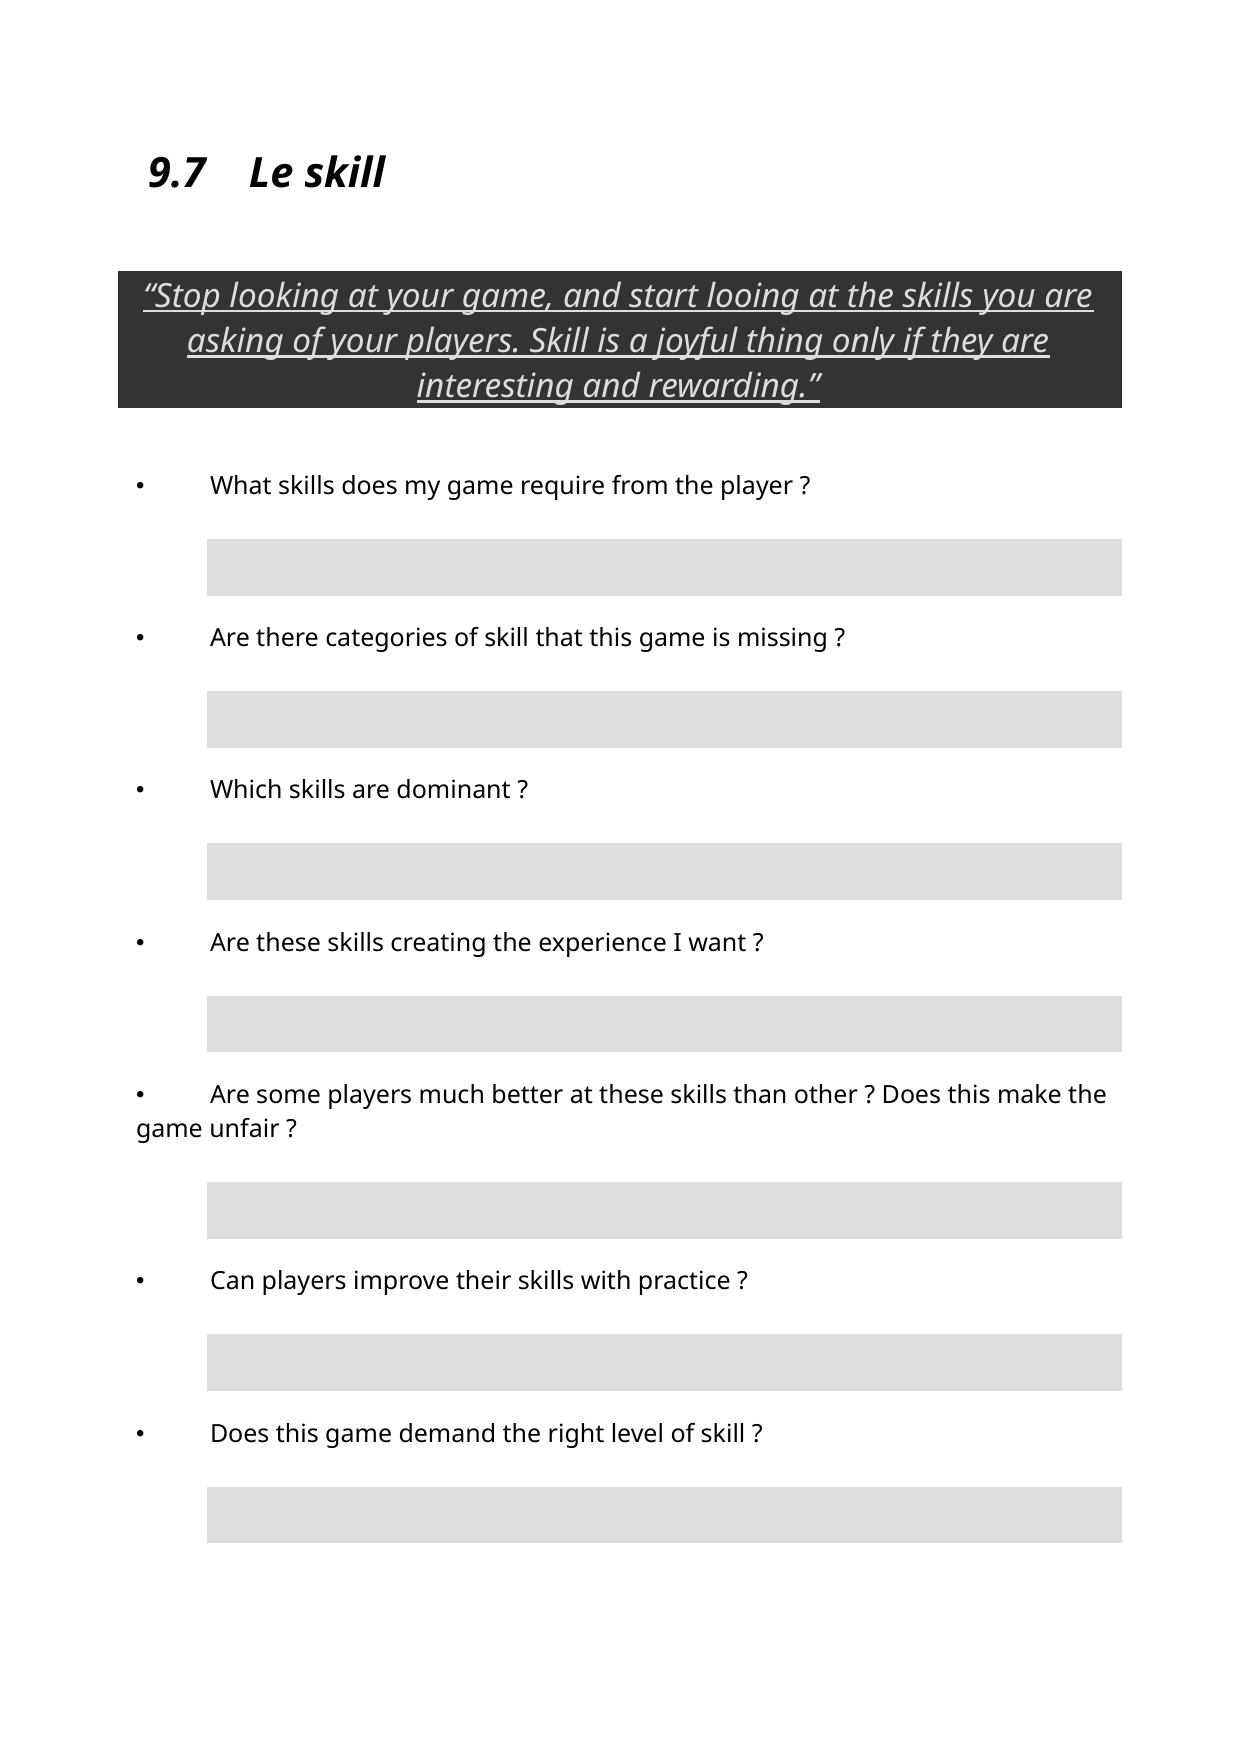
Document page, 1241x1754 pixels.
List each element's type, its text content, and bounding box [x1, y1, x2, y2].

list Can players improve their skills with practice ? [136, 1263, 1122, 1297]
text “Stop looking at your game, and start looing at the skills you are asking of your players. Skill is a joyful thing only if they are interesting and rewarding.” [118, 271, 1122, 408]
list Are some players much better at these skills than other ? Does this make the game unfair ? [136, 1077, 1122, 1145]
list Does this game demand the right level of skill ? [136, 1415, 1122, 1449]
list Are there categories of skill that this game is missing ? [136, 620, 1122, 654]
subtitle Le skill [148, 143, 1122, 200]
list Which skills are dominant ? [136, 772, 1122, 806]
list What skills does my game require from the player ? [136, 467, 1122, 501]
list Are these skills creating the experience I want ? [136, 924, 1122, 958]
